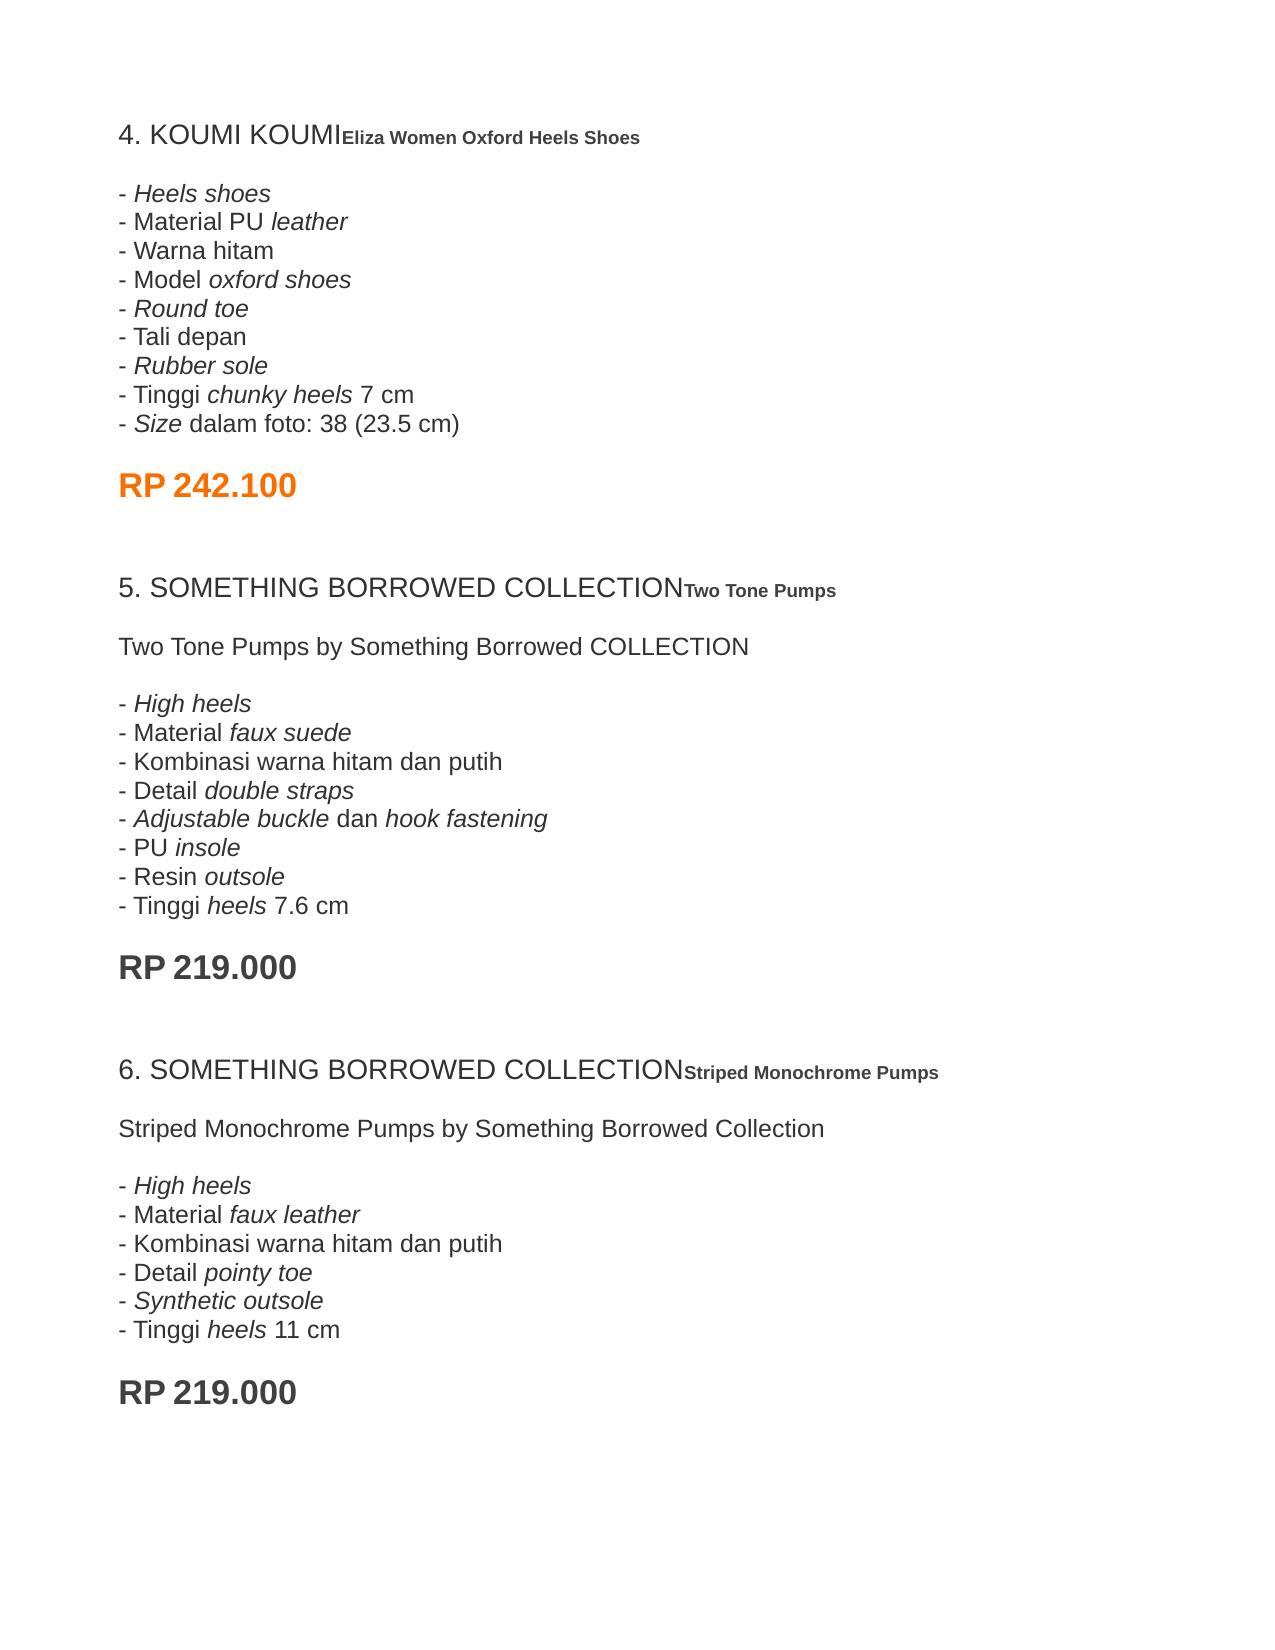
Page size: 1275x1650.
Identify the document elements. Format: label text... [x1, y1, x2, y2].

text RP 219.000 [118, 947, 1157, 987]
subtitle 6. SOMETHING BORROWED COLLECTIONStriped Monochrome Pumps [118, 1053, 1157, 1086]
subtitle 5. SOMETHING BORROWED COLLECTIONTwo Tone Pumps [118, 571, 1157, 604]
subtitle 4. KOUMI KOUMIEliza Women Oxford Heels Shoes [118, 118, 1157, 151]
text RP 242.100 [118, 466, 1157, 505]
text RP 219.000 [118, 1372, 1157, 1412]
text - Heels shoes - Material PU leather - Warna hitam - Model oxford shoes - Round toe - Tali depan - Rubber sole - Tinggi chunky heels 7 cm - Size dalam foto: 38 (23.5 cm) [118, 179, 1157, 437]
text Striped Monochrome Pumps by Something Borrowed Collection - High heels - Material faux leather - Kombinasi warna hitam dan putih - Detail pointy toe - Synthetic outsole - Tinggi heels 11 cm [118, 1114, 1157, 1344]
text Two Tone Pumps by Something Borrowed COLLECTION - High heels - Material faux suede - Kombinasi warna hitam dan putih - Detail double straps - Adjustable buckle dan hook fastening - PU insole - Resin outsole - Tinggi heels 7.6 cm [118, 632, 1157, 919]
